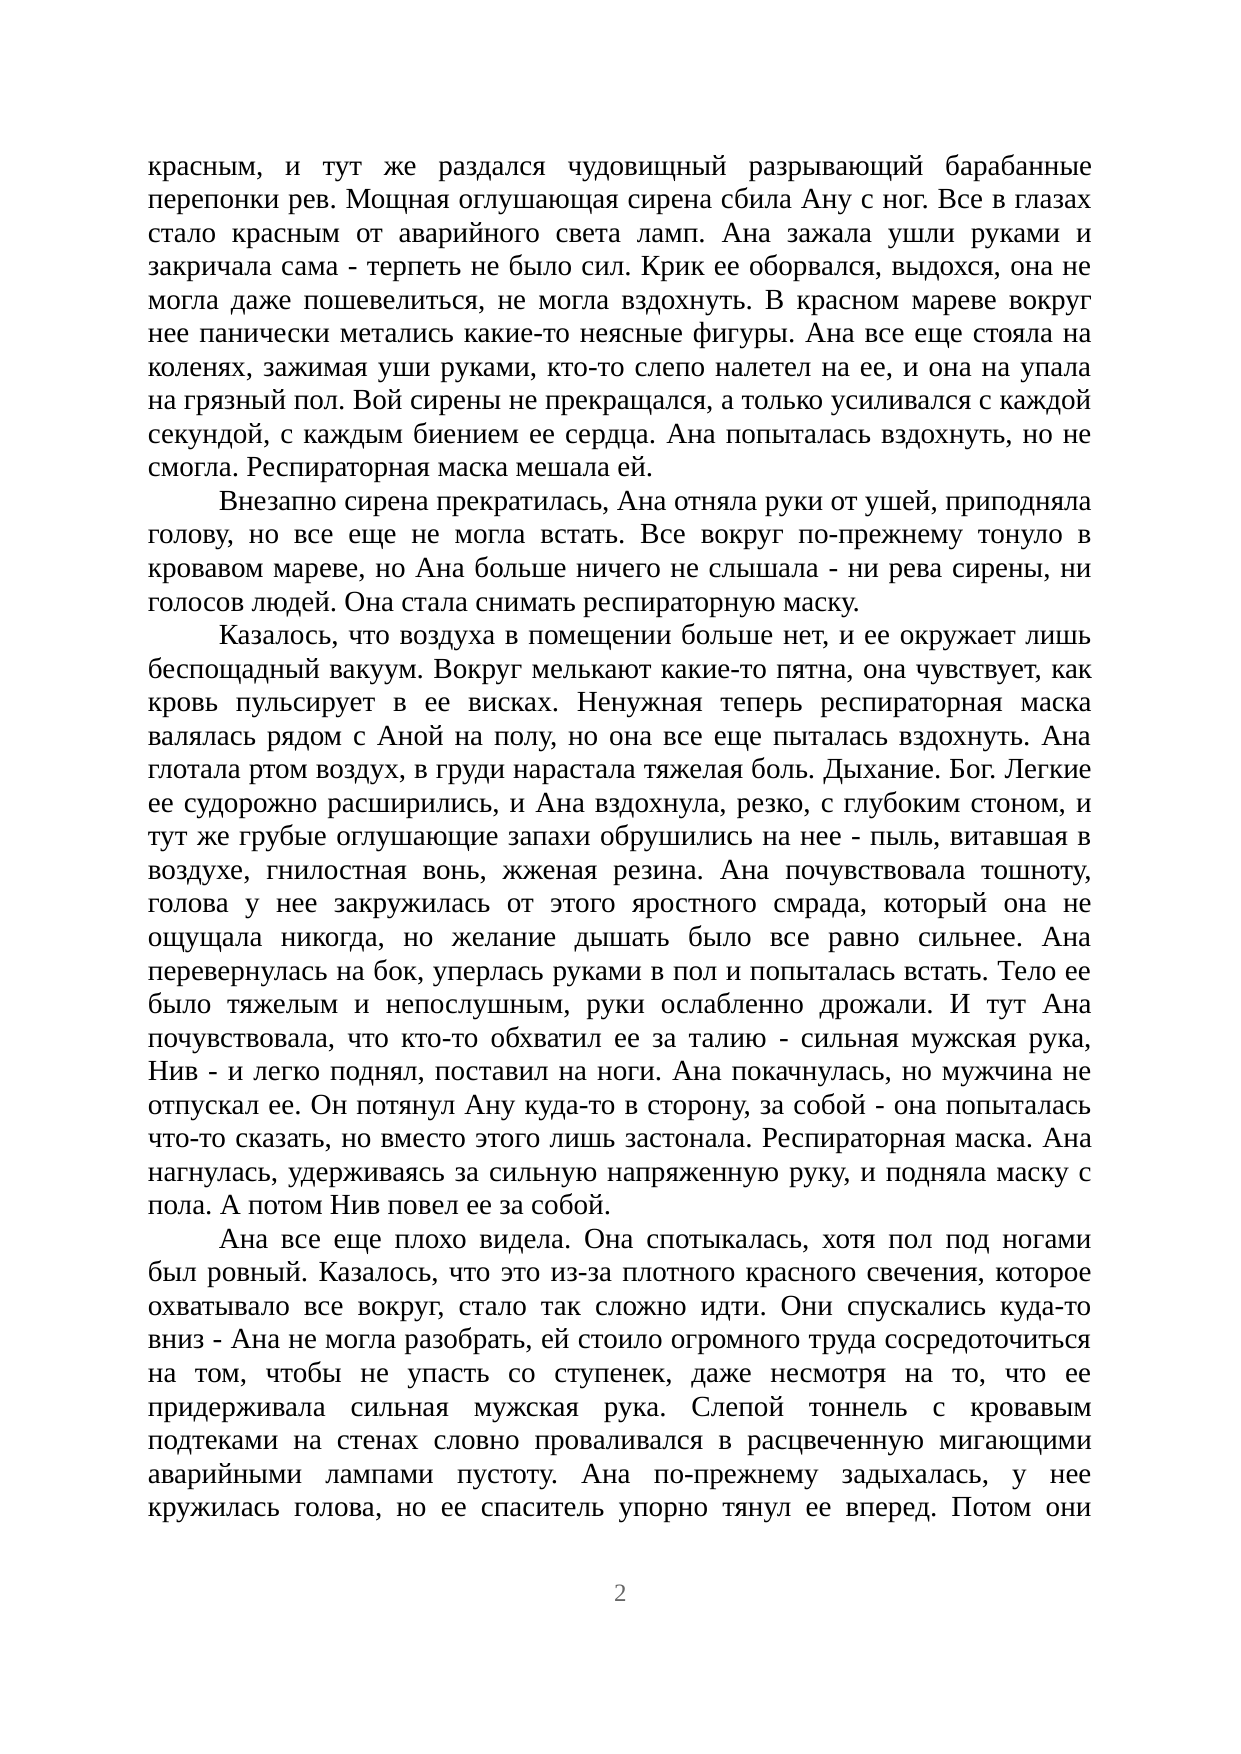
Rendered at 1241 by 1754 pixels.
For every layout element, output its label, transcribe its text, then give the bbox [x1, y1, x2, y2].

text Казалось, что воздуха в помещении больше нет, и ее окружает лишь беспощадный вакуум. Вокруг мелькают какие-то пятна, она чувствует, как кровь пульсирует в ее висках. Ненужная теперь респираторная маска валялась рядом с Аной на полу, но она все еще пыталась вздохнуть. Ана глотала ртом воздух, в груди нарастала тяжелая боль. Дыхание. Бог. Легкие ее судорожно расширились, и Ана вздохнула, резко, с глубоким стоном, и тут же грубые оглушающие запахи обрушились на нее - пыль, витавшая в воздухе, гнилостная вонь, жженая резина. Ана почувствовала тошноту, голова у нее закружилась от этого яростного смрада, который она не ощущала никогда, но желание дышать было все равно сильнее. Ана перевернулась на бок, уперлась руками в пол и попыталась встать. Тело ее было тяжелым и непослушным, руки ослабленно дрожали. И тут Ана почувствовала, что кто-то обхватил ее за талию - сильная мужская рука, Нив - и легко поднял, поставил на ноги. Ана покачнулась, но мужчина не отпускал ее. Он потянул Ану куда-то в сторону, за собой - она попыталась что-то сказать, но вместо этого лишь застонала. Респираторная маска. Ана нагнулась, удерживаясь за сильную напряженную руку, и подняла маску с пола. А потом Нив повел ее за собой. [148, 617, 1093, 1221]
text Ана все еще плохо видела. Она спотыкалась, хотя пол под ногами был ровный. Казалось, что это из-за плотного красного свечения, которое охватывало все вокруг, стало так сложно идти. Они спускались куда-то вниз - Ана не могла разобрать, ей стоило огромного труда сосредоточиться на том, чтобы не упасть со ступенек, даже несмотря на то, что ее придерживала сильная мужская рука. Слепой тоннель с кровавым подтеками на стенах словно проваливался в расцвеченную мигающими аварийными лампами пустоту. Ана по-прежнему задыхалась, у нее кружилась голова, но ее спаситель упорно тянул ее вперед. Потом они [148, 1221, 1093, 1523]
text Внезапно сирена прекратилась, Ана отняла руки от ушей, приподняла голову, но все еще не могла встать. Все вокруг по-прежнему тонуло в кровавом мареве, но Ана больше ничего не слышала - ни рева сирены, ни голосов людей. Она стала снимать респираторную маску. [148, 483, 1093, 617]
text красным, и тут же раздался чудовищный разрывающий барабанные перепонки рев. Мощная оглушающая сирена сбила Ану с ног. Все в глазах стало красным от аварийного света ламп. Ана зажала ушли руками и закричала сама - терпеть не было сил. Крик ее оборвался, выдохся, она не могла даже пошевелиться, не могла вздохнуть. В красном мареве вокруг нее панически метались какие-то неясные фигуры. Ана все еще стояла на коленях, зажимая уши руками, кто-то слепо налетел на ее, и она на упала на грязный пол. Вой сирены не прекращался, а только усиливался с каждой секундой, с каждым биением ее сердца. Ана попыталась вздохнуть, но не смогла. Респираторная маска мешала ей. [148, 148, 1093, 483]
